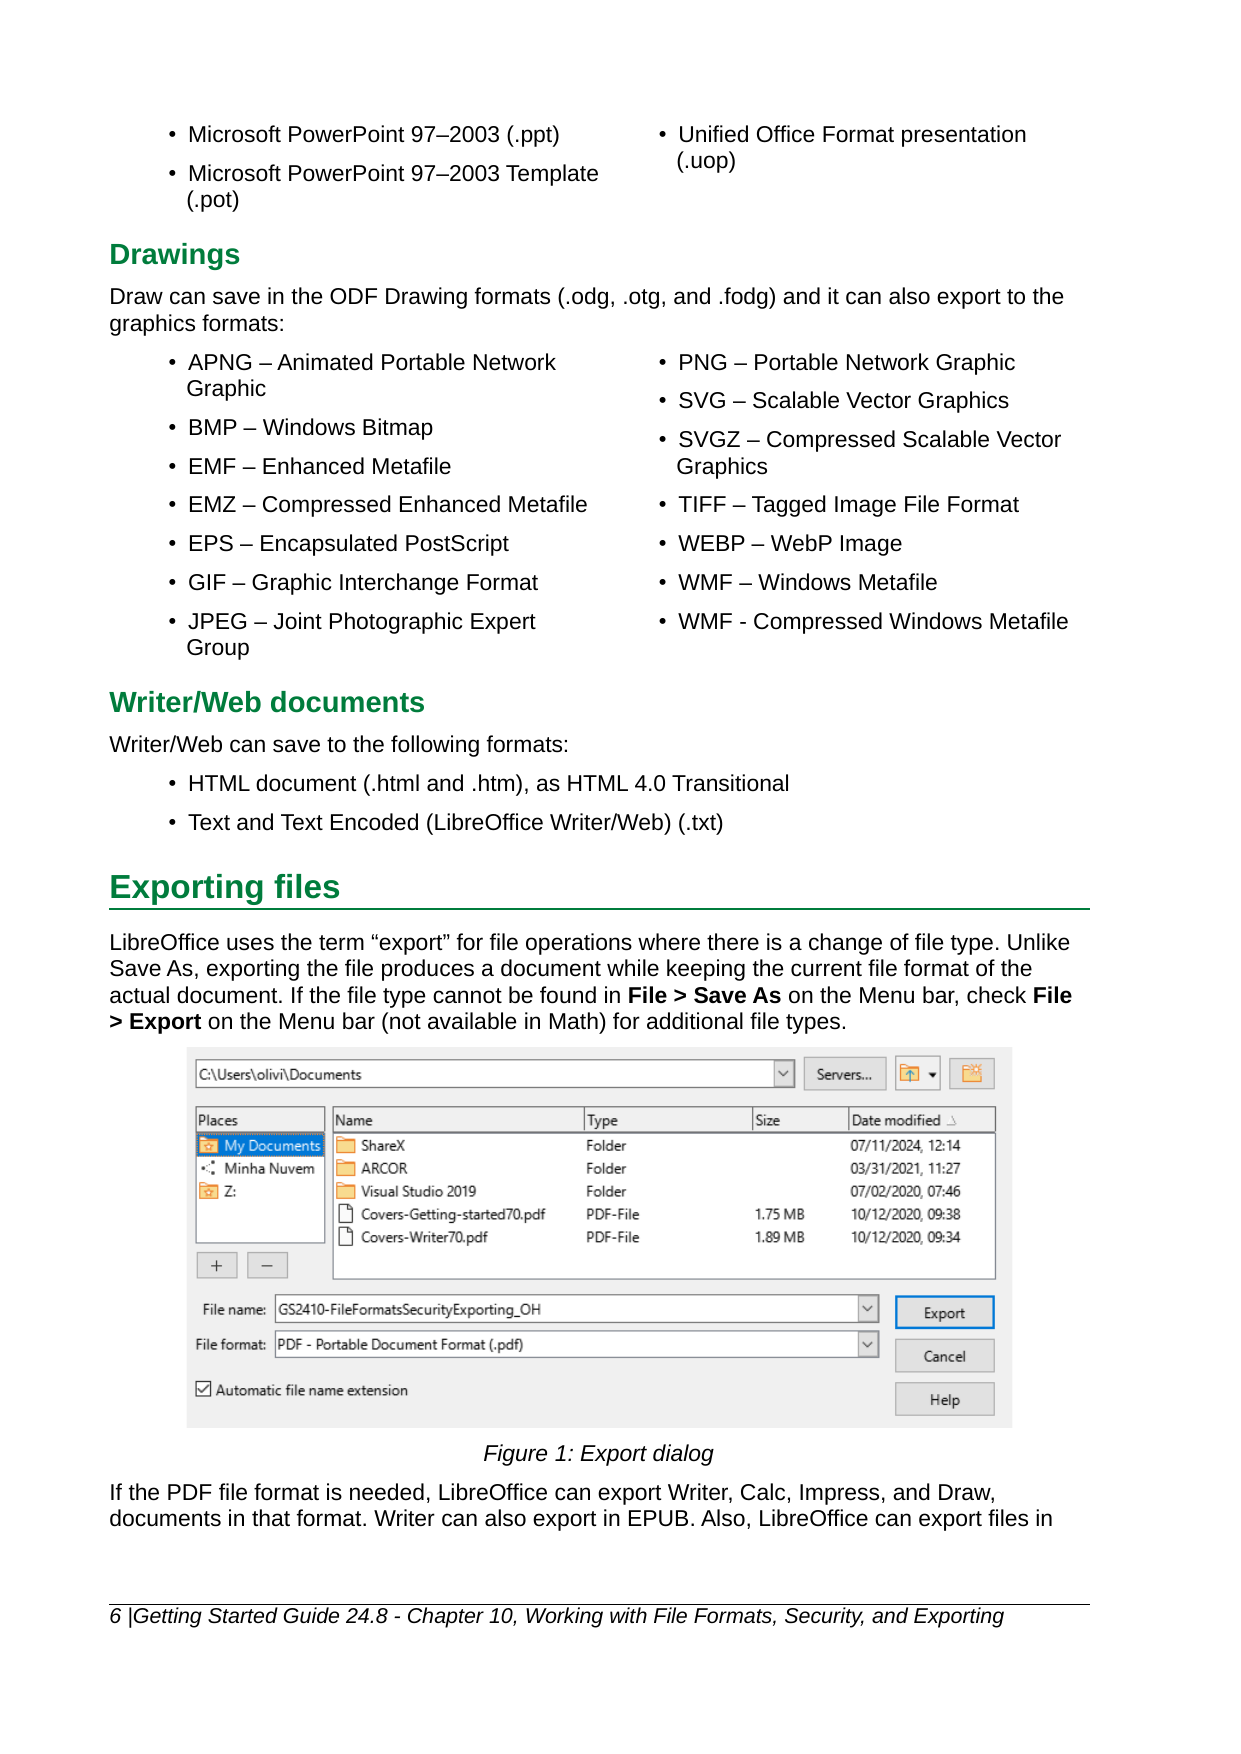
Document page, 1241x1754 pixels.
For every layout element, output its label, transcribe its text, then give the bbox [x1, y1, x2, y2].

list Text and Text Encoded (LibreOffice Writer/Web) (.txt) [168, 809, 1090, 836]
subtitle Exporting files [109, 867, 1090, 908]
subtitle Drawings [109, 237, 1090, 271]
list Writer/Web can save to the following formats: [109, 731, 1090, 758]
text Figure 1: Export dialog [187, 1440, 1012, 1466]
text If the PDF file format is needed, LibreOffice can export Writer, Calc, Impress, and Draw, documents in that format. Writer can also export in EPUB. Also, LibreOffice can export files in [109, 1478, 1090, 1531]
table_header PNG – Portable Network Graphic SVG – Scalable Vector Graphics SVGZ – Compressed Scalable Vector Graphics TIFF – Tagged Image File Format WEBP – WebP Image WMF – Windows Metafile WMF - Compressed Windows Metafile [599, 349, 1090, 661]
table_header Microsoft PowerPoint 97–2003 AutoPlay (.pps) Office Open XML Presentation (.pptx, .potm, .ppsx) Unified Office Format presentation (.uop) [599, 121, 1090, 213]
table_header APNG – Animated Portable Network Graphic BMP – Windows Bitmap EMF – Enhanced Metafile EMZ – Compressed Enhanced Metafile EPS – Encapsulated PostScript GIF – Graphic Interchange Format JPEG – Joint Photographic Expert Group [109, 349, 599, 661]
text Draw can save in the ODF Drawing formats (.odg, .otg, and .fodg) and it can also export to the graphics formats: [109, 283, 1090, 336]
table_header Microsoft PowerPoint 2007–365 (.pptx, .potm) Microsoft PowerPoint 2007–365 AutoPlay (.ppsx) Microsoft PowerPoint 97–2003 (.ppt) Microsoft PowerPoint 97–2003 Template (.pot) [109, 121, 599, 213]
subtitle Writer/Web documents [109, 686, 1090, 719]
picture [186, 1047, 1013, 1428]
text LibreOffice uses the term “export” for file operations where there is a change of file type. Unlike Save As, exporting the file produces a document while keeping the current file format of the actual document. If the file type cannot be found in File > Save As on the Menu bar, check File > Export on the Menu bar (not available in Math) for additional file types. [109, 929, 1090, 1034]
list HTML document (.html and .htm), as HTML 4.0 Transitional [168, 770, 1090, 797]
